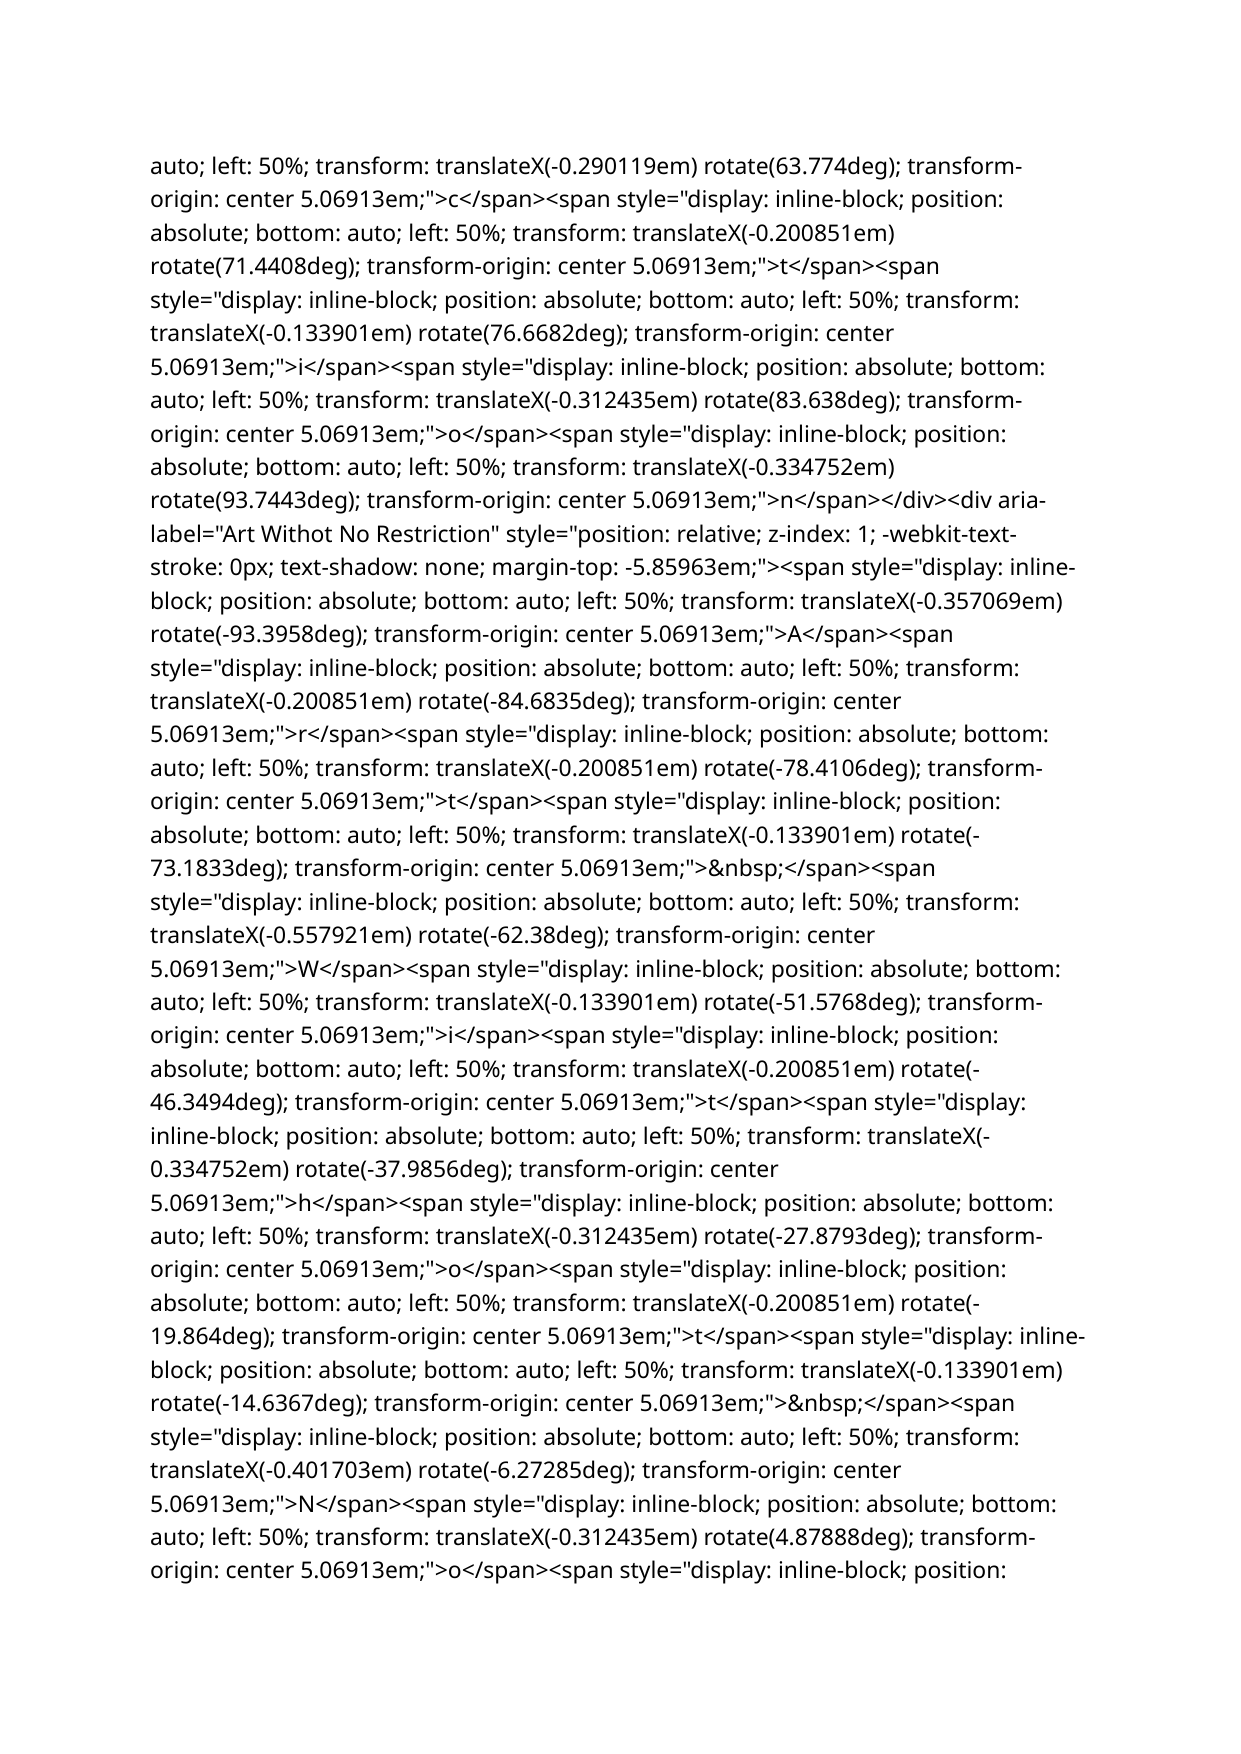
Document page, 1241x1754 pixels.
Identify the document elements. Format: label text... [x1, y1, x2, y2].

text auto; left: 50%; transform: translateX(-0.290119em) rotate(63.774deg); transform-origin: center 5.06913em;">c</span><span style="display: inline-block; position: absolute; bottom: auto; left: 50%; transform: translateX(-0.200851em) rotate(71.4408deg); transform-origin: center 5.06913em;">t</span><span style="display: inline-block; position: absolute; bottom: auto; left: 50%; transform: translateX(-0.133901em) rotate(76.6682deg); transform-origin: center 5.06913em;">i</span><span style="display: inline-block; position: absolute; bottom: auto; left: 50%; transform: translateX(-0.312435em) rotate(83.638deg); transform-origin: center 5.06913em;">o</span><span style="display: inline-block; position: absolute; bottom: auto; left: 50%; transform: translateX(-0.334752em) rotate(93.7443deg); transform-origin: center 5.06913em;">n</span></div><div aria-label="Art Withot No Restriction" style="position: relative; z-index: 1; -webkit-text-stroke: 0px; text-shadow: none; margin-top: -5.85963em;"><span style="display: inline-block; position: absolute; bottom: auto; left: 50%; transform: translateX(-0.357069em) rotate(-93.3958deg); transform-origin: center 5.06913em;">A</span><span style="display: inline-block; position: absolute; bottom: auto; left: 50%; transform: translateX(-0.200851em) rotate(-84.6835deg); transform-origin: center 5.06913em;">r</span><span style="display: inline-block; position: absolute; bottom: auto; left: 50%; transform: translateX(-0.200851em) rotate(-78.4106deg); transform-origin: center 5.06913em;">t</span><span style="display: inline-block; position: absolute; bottom: auto; left: 50%; transform: translateX(-0.133901em) rotate(-73.1833deg); transform-origin: center 5.06913em;">&nbsp;</span><span style="display: inline-block; position: absolute; bottom: auto; left: 50%; transform: translateX(-0.557921em) rotate(-62.38deg); transform-origin: center 5.06913em;">W</span><span style="display: inline-block; position: absolute; bottom: auto; left: 50%; transform: translateX(-0.133901em) rotate(-51.5768deg); transform-origin: center 5.06913em;">i</span><span style="display: inline-block; position: absolute; bottom: auto; left: 50%; transform: translateX(-0.200851em) rotate(-46.3494deg); transform-origin: center 5.06913em;">t</span><span style="display: inline-block; position: absolute; bottom: auto; left: 50%; transform: translateX(-0.334752em) rotate(-37.9856deg); transform-origin: center 5.06913em;">h</span><span style="display: inline-block; position: absolute; bottom: auto; left: 50%; transform: translateX(-0.312435em) rotate(-27.8793deg); transform-origin: center 5.06913em;">o</span><span style="display: inline-block; position: absolute; bottom: auto; left: 50%; transform: translateX(-0.200851em) rotate(-19.864deg); transform-origin: center 5.06913em;">t</span><span style="display: inline-block; position: absolute; bottom: auto; left: 50%; transform: translateX(-0.133901em) rotate(-14.6367deg); transform-origin: center 5.06913em;">&nbsp;</span><span style="display: inline-block; position: absolute; bottom: auto; left: 50%; transform: translateX(-0.401703em) rotate(-6.27285deg); transform-origin: center 5.06913em;">N</span><span style="display: inline-block; position: absolute; bottom: auto; left: 50%; transform: translateX(-0.312435em) rotate(4.87888deg); transform-origin: center 5.06913em;">o</span><span style="display: inline-block; position: [150, 150, 1090, 1586]
